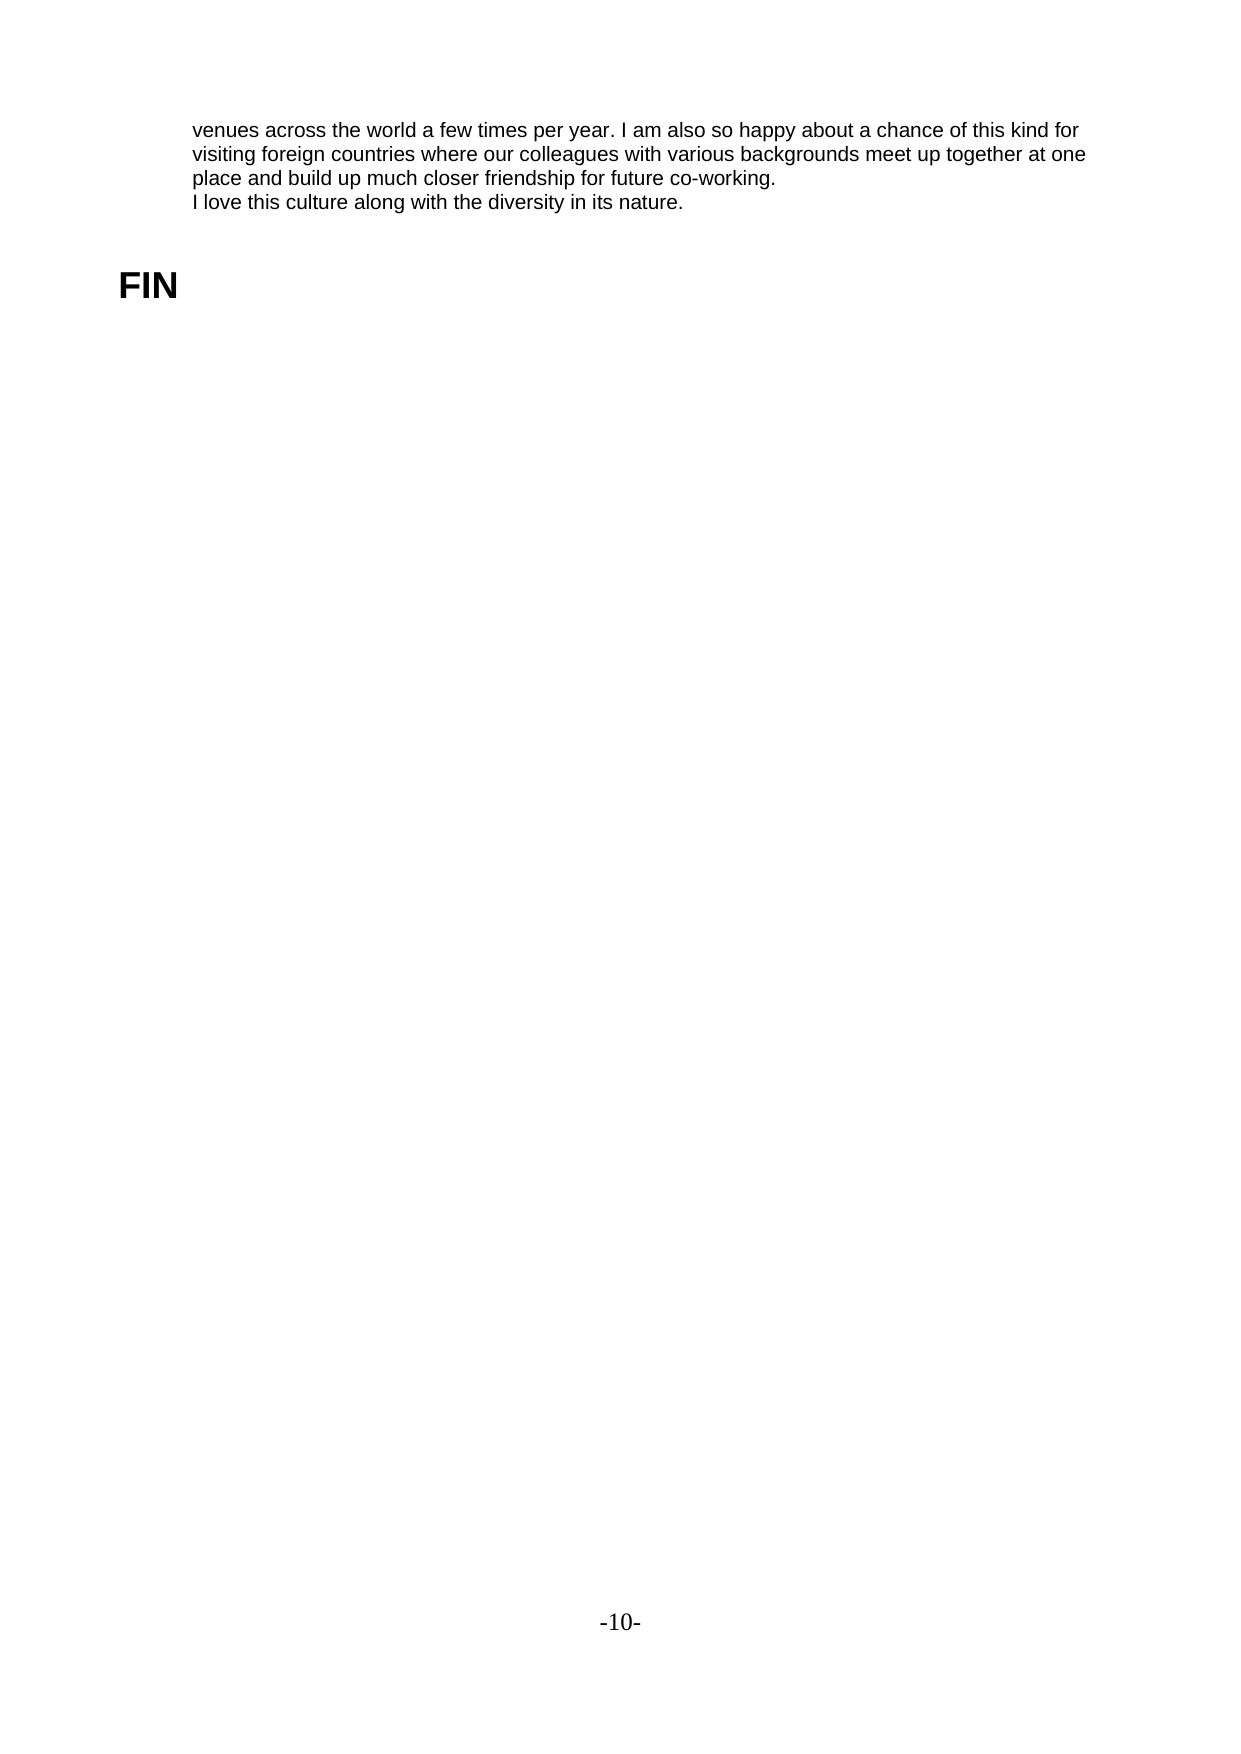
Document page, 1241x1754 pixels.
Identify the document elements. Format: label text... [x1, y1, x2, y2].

text I love this culture along with the diversity in its nature. [192, 190, 1122, 214]
subtitle FIN [118, 263, 1122, 306]
text venues across the world a few times per year. I am also so happy about a chance of this kind for visiting foreign countries where our colleagues with various backgrounds meet up together at one place and build up much closer friendship for future co-working. [192, 118, 1122, 190]
